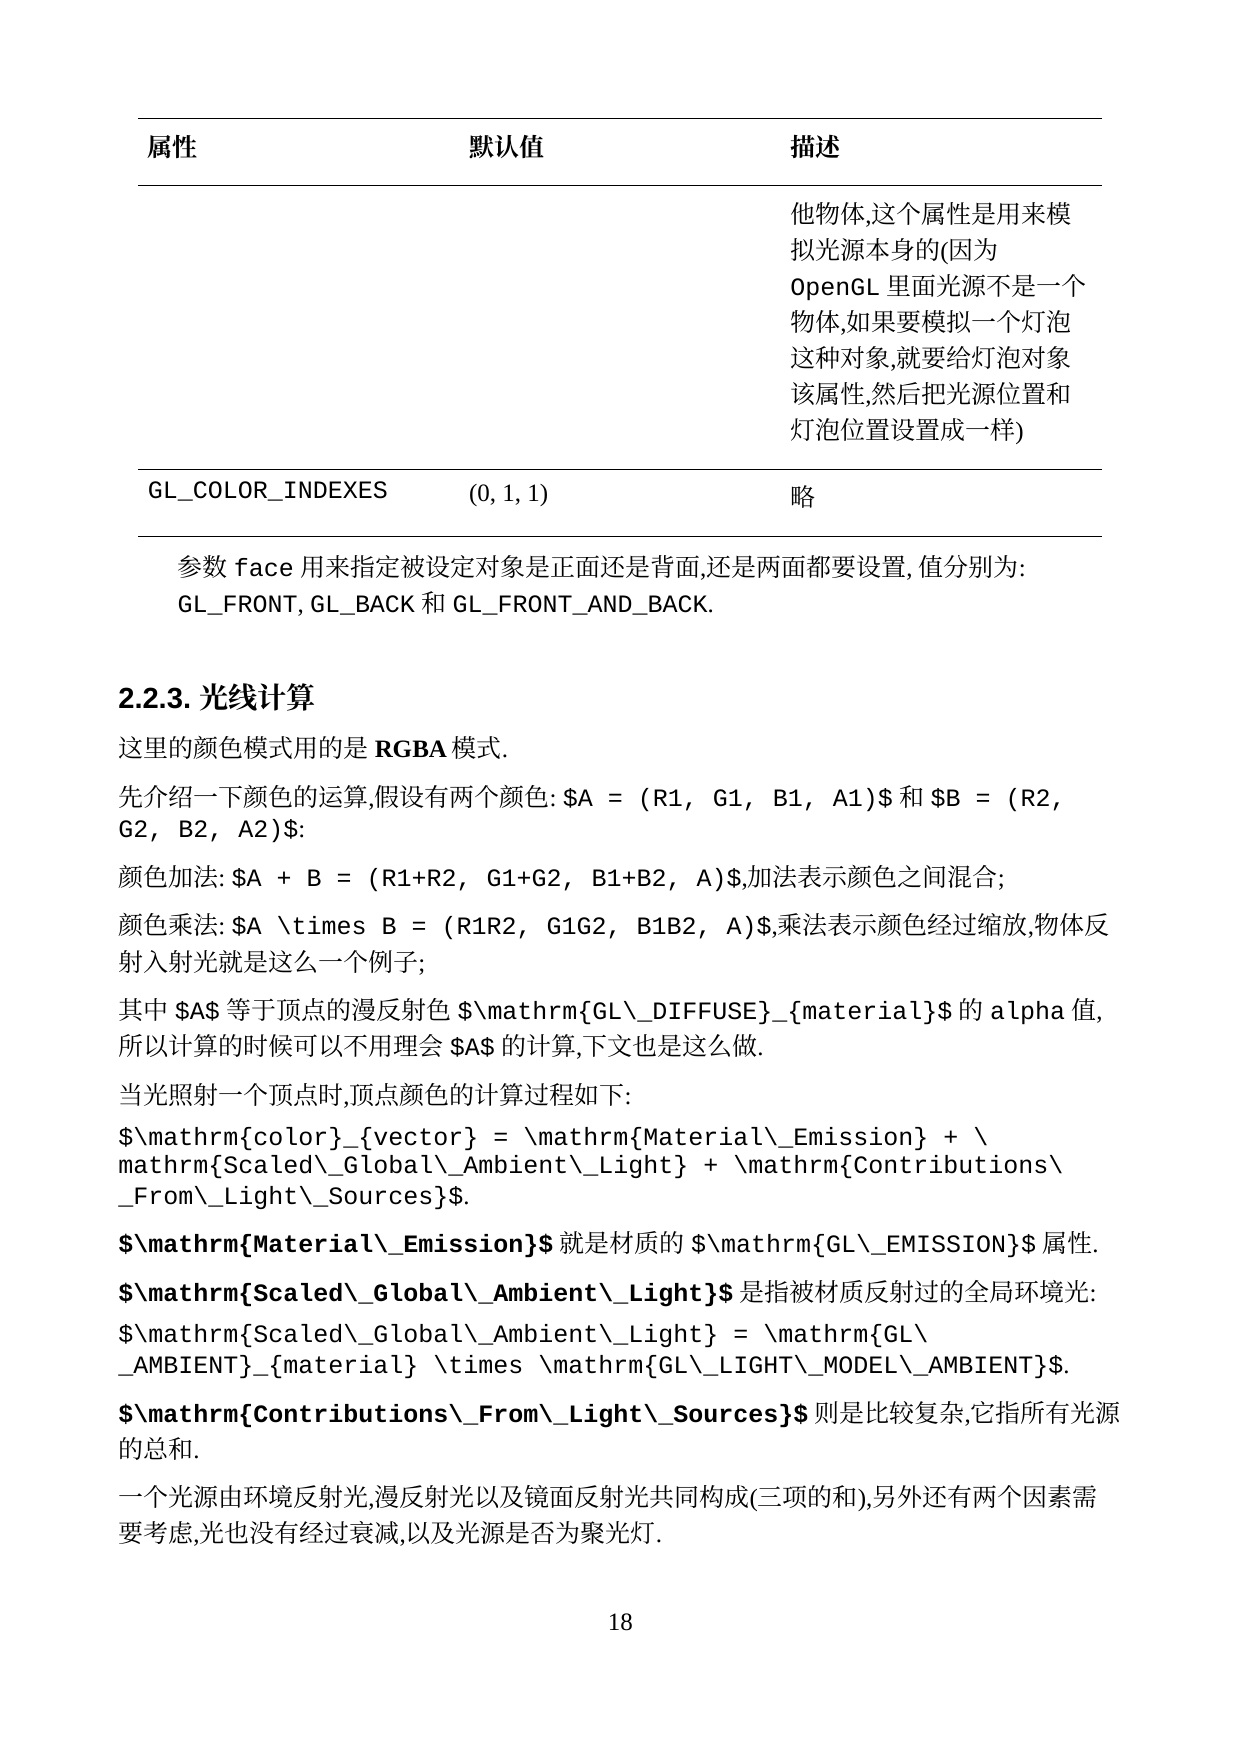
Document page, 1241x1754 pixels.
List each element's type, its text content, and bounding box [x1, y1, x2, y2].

text 参数 face 用来指定被设定对象是正面还是背面,还是两面都要设置, 值分别为: GL_FRONT, GL_BACK 和 GL_FRONT_AND_BACK. [177, 548, 1063, 620]
text 先介绍一下颜色的运算,假设有两个颜色: $A = (R1, G1, B1, A1)$ 和 $B = (R2, G2, B2, A2)$: [118, 778, 1122, 845]
text $\mathrm{color}_{vector} = \mathrm{Material\_Emission} + \mathrm{Scaled\_Global\_Ambient\_Light} + \mathrm{Contributions\_From\_Light\_Sources}$. [118, 1124, 1122, 1212]
table_header 默认值 [460, 119, 781, 185]
table_header 描述 [781, 119, 1102, 185]
table_cell 他物体,这个属性是用来模拟光源本身的(因为 OpenGL 里面光源不是一个物体,如果要模拟一个灯泡这种对象,就要给灯泡对象该属性,然后把光源位置和灯泡位置设置成一样) [781, 186, 1102, 469]
table_header 属性 [138, 119, 459, 185]
table_cell 略 [781, 470, 1102, 536]
text 当光照射一个顶点时,顶点颜色的计算过程如下: [118, 1076, 1122, 1112]
text $\mathrm{Material\_Emission}$ 就是材质的 $\mathrm{GL\_EMISSION}$ 属性. [118, 1224, 1122, 1260]
table_cell GL_COLOR_INDEXES [138, 470, 459, 536]
text 一个光源由环境反射光,漫反射光以及镜面反射光共同构成(三项的和),另外还有两个因素需要考虑,光也没有经过衰减,以及光源是否为聚光灯. [118, 1478, 1122, 1550]
text $\mathrm{Scaled\_Global\_Ambient\_Light} = \mathrm{GL\_AMBIENT}_{material} \times \mathrm{GL\_LIGHT\_MODEL\_AMBIENT}$. [118, 1322, 1122, 1381]
table_cell (0, 1, 1) [460, 470, 781, 536]
text $\mathrm{Contributions\_From\_Light\_Sources}$ 则是比较复杂,它指所有光源的总和. [118, 1393, 1122, 1465]
table_cell [460, 186, 781, 469]
text 这里的颜色模式用的是 RGBA 模式. [118, 729, 1122, 765]
text 颜色乘法: $A \times B = (R1R2, G1G2, B1B2, A)$,乘法表示颜色经过缩放,物体反射入射光就是这么一个例子; [118, 906, 1122, 978]
text 其中 $A$ 等于顶点的漫反射色 $\mathrm{GL\_DIFFUSE}_{material}$ 的 alpha 值,所以计算的时候可以不用理会 $A$ 的计算,下文也是这么做. [118, 991, 1122, 1063]
subtitle 光线计算 [118, 675, 1122, 717]
text 颜色加法: $A + B = (R1+R2, G1+G2, B1+B2, A)$,加法表示颜色之间混合; [118, 857, 1122, 893]
table_cell [138, 186, 459, 469]
text $\mathrm{Scaled\_Global\_Ambient\_Light}$ 是指被材质反射过的全局环境光: [118, 1273, 1122, 1309]
